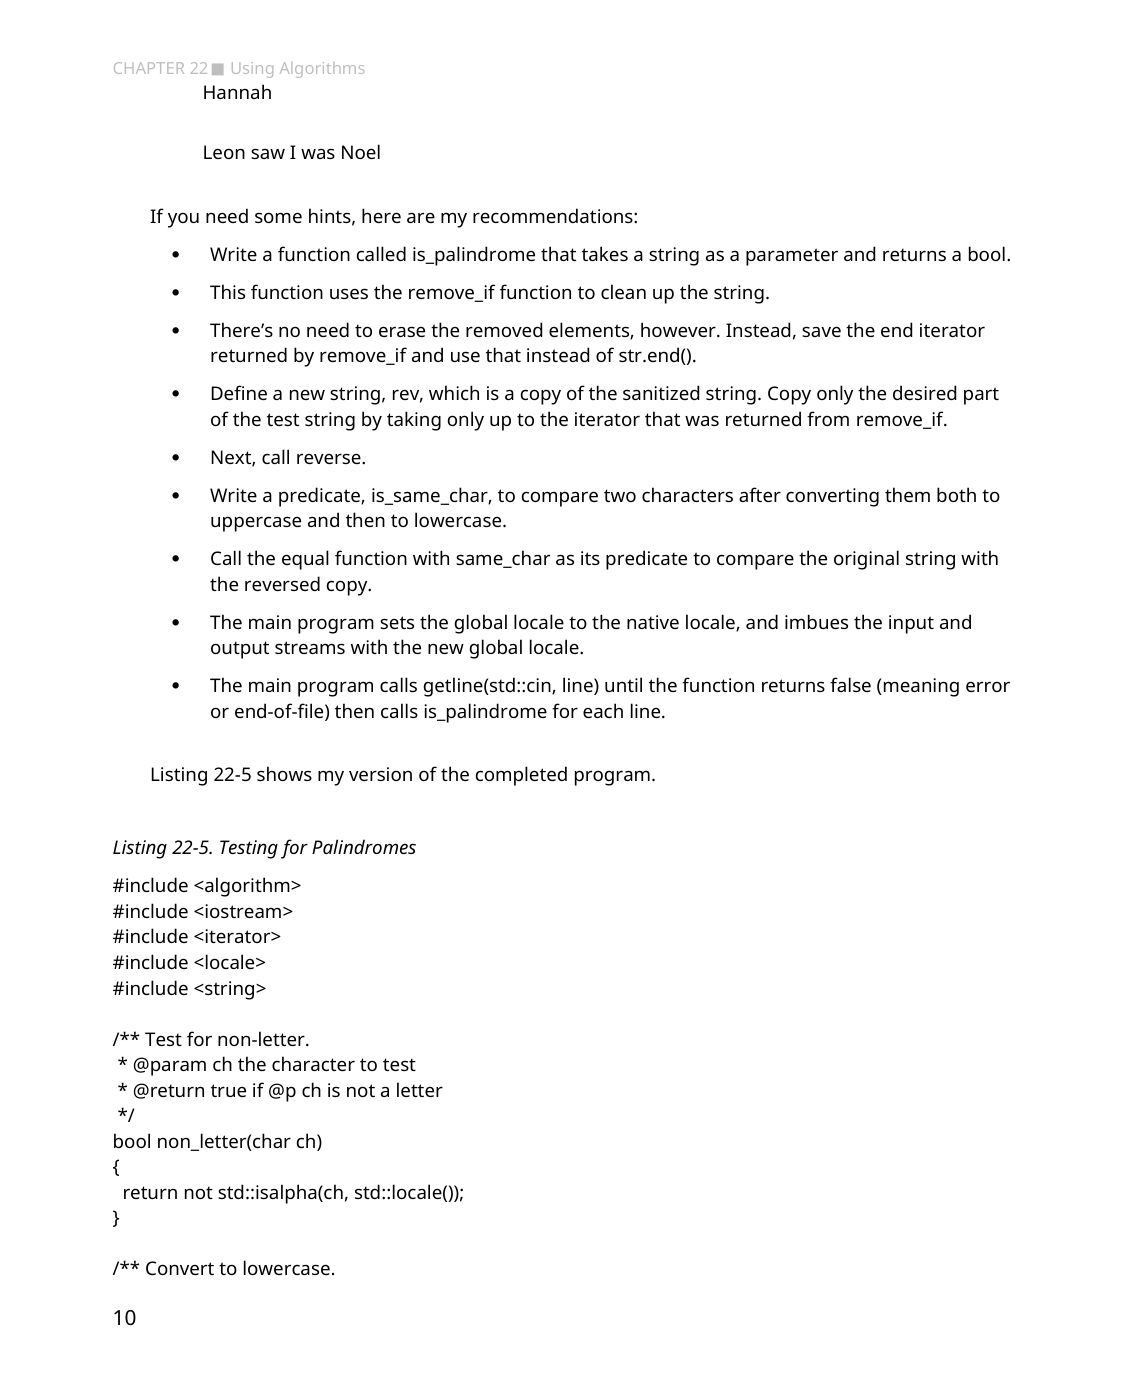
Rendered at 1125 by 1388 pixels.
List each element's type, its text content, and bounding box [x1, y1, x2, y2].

text #include <string> [112, 975, 1012, 1000]
text /** Test for non-letter. [112, 1026, 1012, 1051]
text bool non_letter(char ch) [112, 1128, 1012, 1153]
list Define a new string, rev, which is a copy of the sanitized string. Copy only the desired part of the test string by taking only up to the iterator that was returned from remove_if. [172, 381, 1012, 432]
text #include <algorithm> [112, 873, 1012, 898]
text Listing 22-5 shows my version of the completed program. [112, 761, 1012, 787]
text #include <iostream> [112, 898, 1012, 924]
text #include <locale> [112, 949, 1012, 975]
list The main program calls getline(std::cin, line) until the function returns false (meaning error or end-of-file) then calls is_palindrome for each line. [172, 673, 1012, 724]
text * @return true if @p ch is not a letter [112, 1077, 1012, 1102]
list Call the equal function with same_char as its predicate to compare the original string with the reversed copy. [172, 546, 1012, 597]
text /** Convert to lowercase. [112, 1256, 1012, 1281]
list This function uses the remove_if function to clean up the string. [172, 279, 1012, 304]
text * @param ch the character to test [112, 1051, 1012, 1077]
list There’s no need to erase the removed elements, however. Instead, save the end iterator returned by remove_if and use that instead of str.end(). [172, 317, 1012, 368]
text If you need some hints, here are my recommendations: [112, 203, 1012, 228]
list Write a function called is_palindrome that takes a string as a parameter and returns a bool. [172, 241, 1012, 266]
text { [112, 1153, 1012, 1179]
list Hannah [202, 79, 1012, 104]
text #include <iterator> [112, 924, 1012, 949]
list Write a predicate, is_same_char, to compare two characters after converting them both to uppercase and then to lowercase. [172, 482, 1012, 533]
text Listing 22-5. Testing for Palindromes [112, 835, 1012, 860]
text */ [112, 1102, 1012, 1128]
list The main program sets the global locale to the native locale, and imbues the input and output streams with the new global locale. [172, 609, 1012, 660]
list Leon saw I was Noel [202, 140, 1012, 165]
text return not std::isalpha(ch, std::locale()); [112, 1179, 1012, 1204]
text } [112, 1204, 1012, 1230]
list Next, call reverse. [172, 444, 1012, 469]
